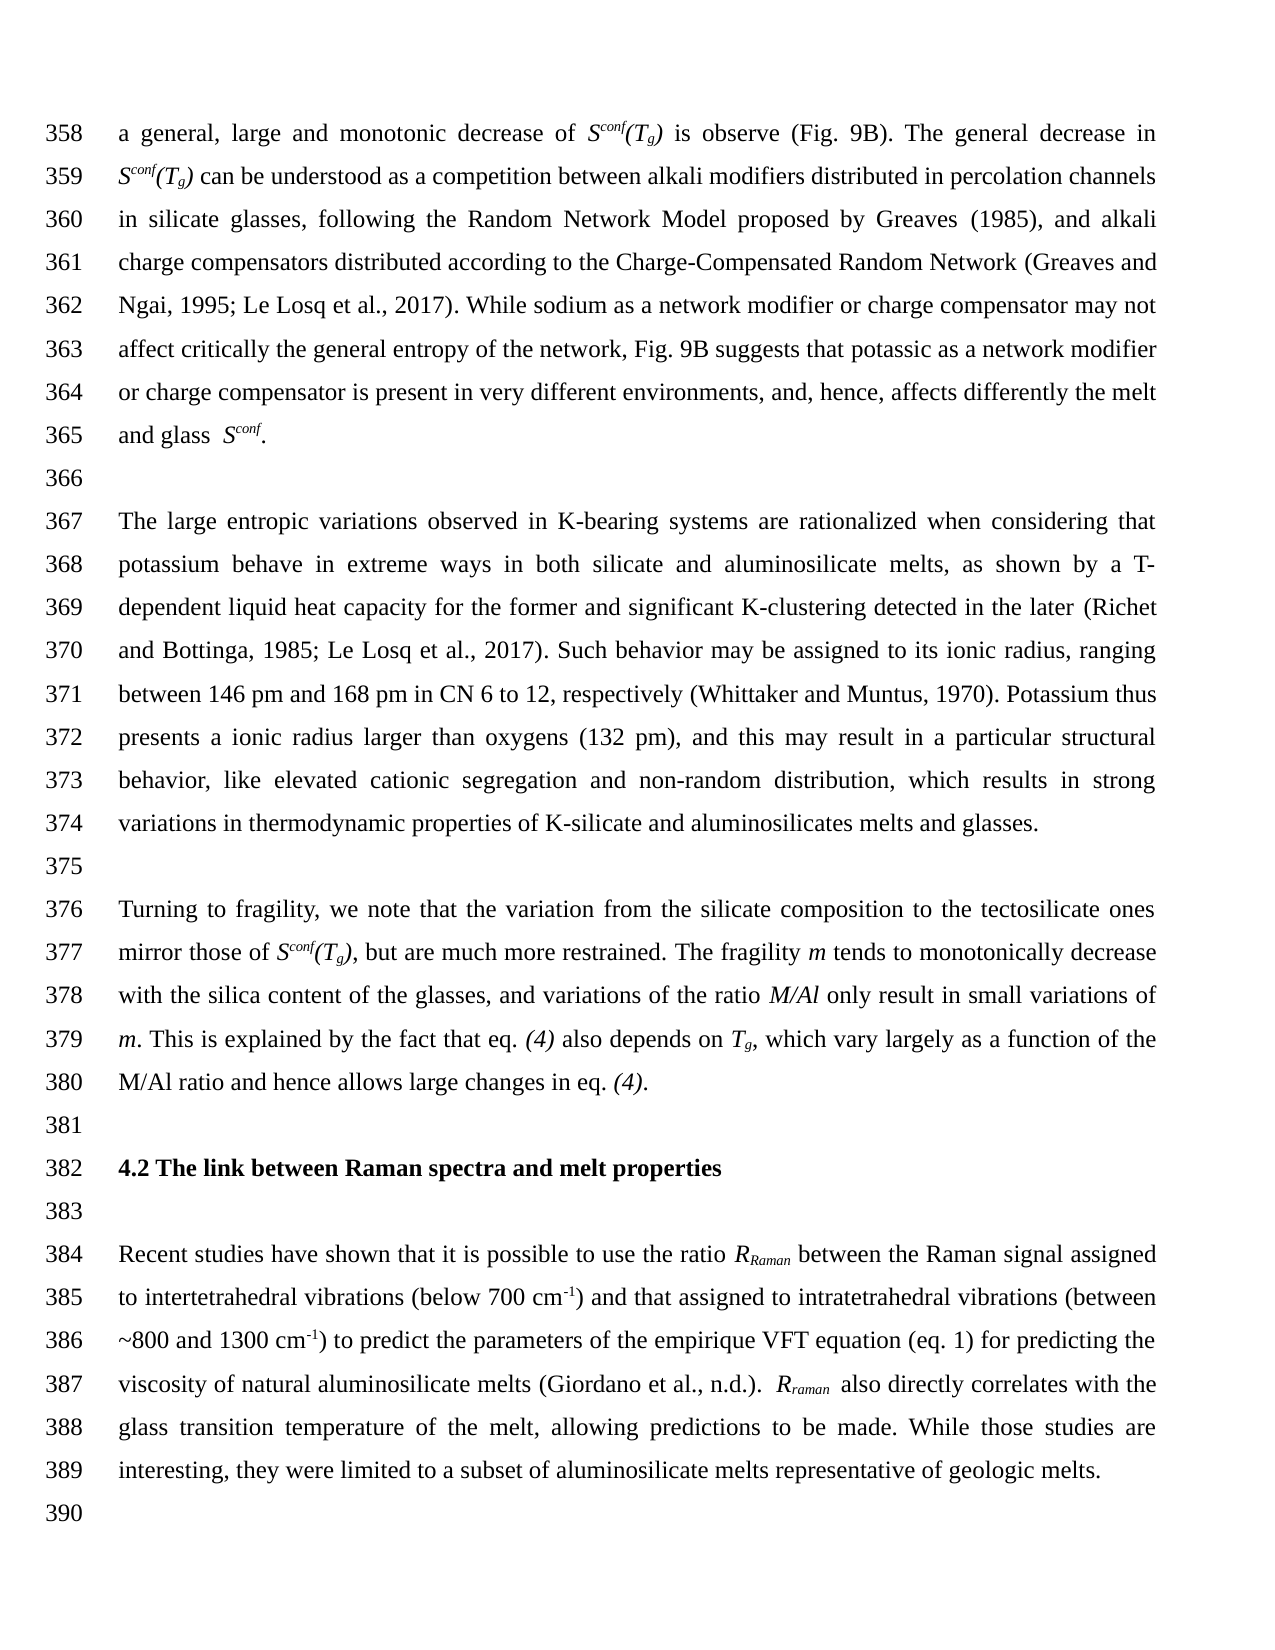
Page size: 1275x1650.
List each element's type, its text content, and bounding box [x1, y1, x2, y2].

text The large entropic variations observed in K-bearing systems are rationalized when considering that potassium behave in extreme ways in both silicate and aluminosilicate melts, as shown by a T-dependent liquid heat capacity for the former and significant K-clustering detected in the later (Richet and Bottinga, 1985; Le Losq et al., 2017). Such behavior may be assigned to its ionic radius, ranging between 146 pm and 168 pm in CN 6 to 12, respectively (Whittaker and Muntus, 1970). Potassium thus presents a ionic radius larger than oxygens (132 pm), and this may result in a particular structural behavior, like elevated cationic segregation and non-random distribution, which results in strong variations in thermodynamic properties of K-silicate and aluminosilicates melts and glasses. [118, 506, 1157, 837]
text Recent studies have shown that it is possible to use the ratio RRaman between the Raman signal assigned to intertetrahedral vibrations (below 700 cm-1) and that assigned to intratetrahedral vibrations (between ~800 and 1300 cm-1) to predict the parameters of the empirique VFT equation (eq. 1) for predicting the viscosity of natural aluminosilicate melts (Giordano et al., n.d.). Rraman also directly correlates with the glass transition temperature of the melt, allowing predictions to be made. While those studies are interesting, they were limited to a subset of aluminosilicate melts representative of geologic melts. [118, 1239, 1157, 1484]
text a general, large and monotonic decrease of Sconf(Tg) is observe (Fig. 9B). The general decrease in Sconf(Tg) can be understood as a competition between alkali modifiers distributed in percolation channels in silicate glasses, following the Random Network Model proposed by Greaves (1985), and alkali charge compensators distributed according to the Charge-Compensated Random Network (Greaves and Ngai, 1995; Le Losq et al., 2017). While sodium as a network modifier or charge compensator may not affect critically the general entropy of the network, Fig. 9B suggests that potassic as a network modifier or charge compensator is present in very different environments, and, hence, affects differently the melt and glass Sconf. [118, 118, 1157, 449]
text 4.2 The link between Raman spectra and melt properties [118, 1153, 1157, 1182]
text Turning to fragility, we note that the variation from the silicate composition to the tectosilicate ones mirror those of Sconf(Tg), but are much more restrained. The fragility m tends to monotonically decrease with the silica content of the glasses, and variations of the ratio M/Al only result in small variations of m. This is explained by the fact that eq. (4) also depends on Tg, which vary largely as a function of the M/Al ratio and hence allows large changes in eq. (4). [118, 894, 1157, 1096]
